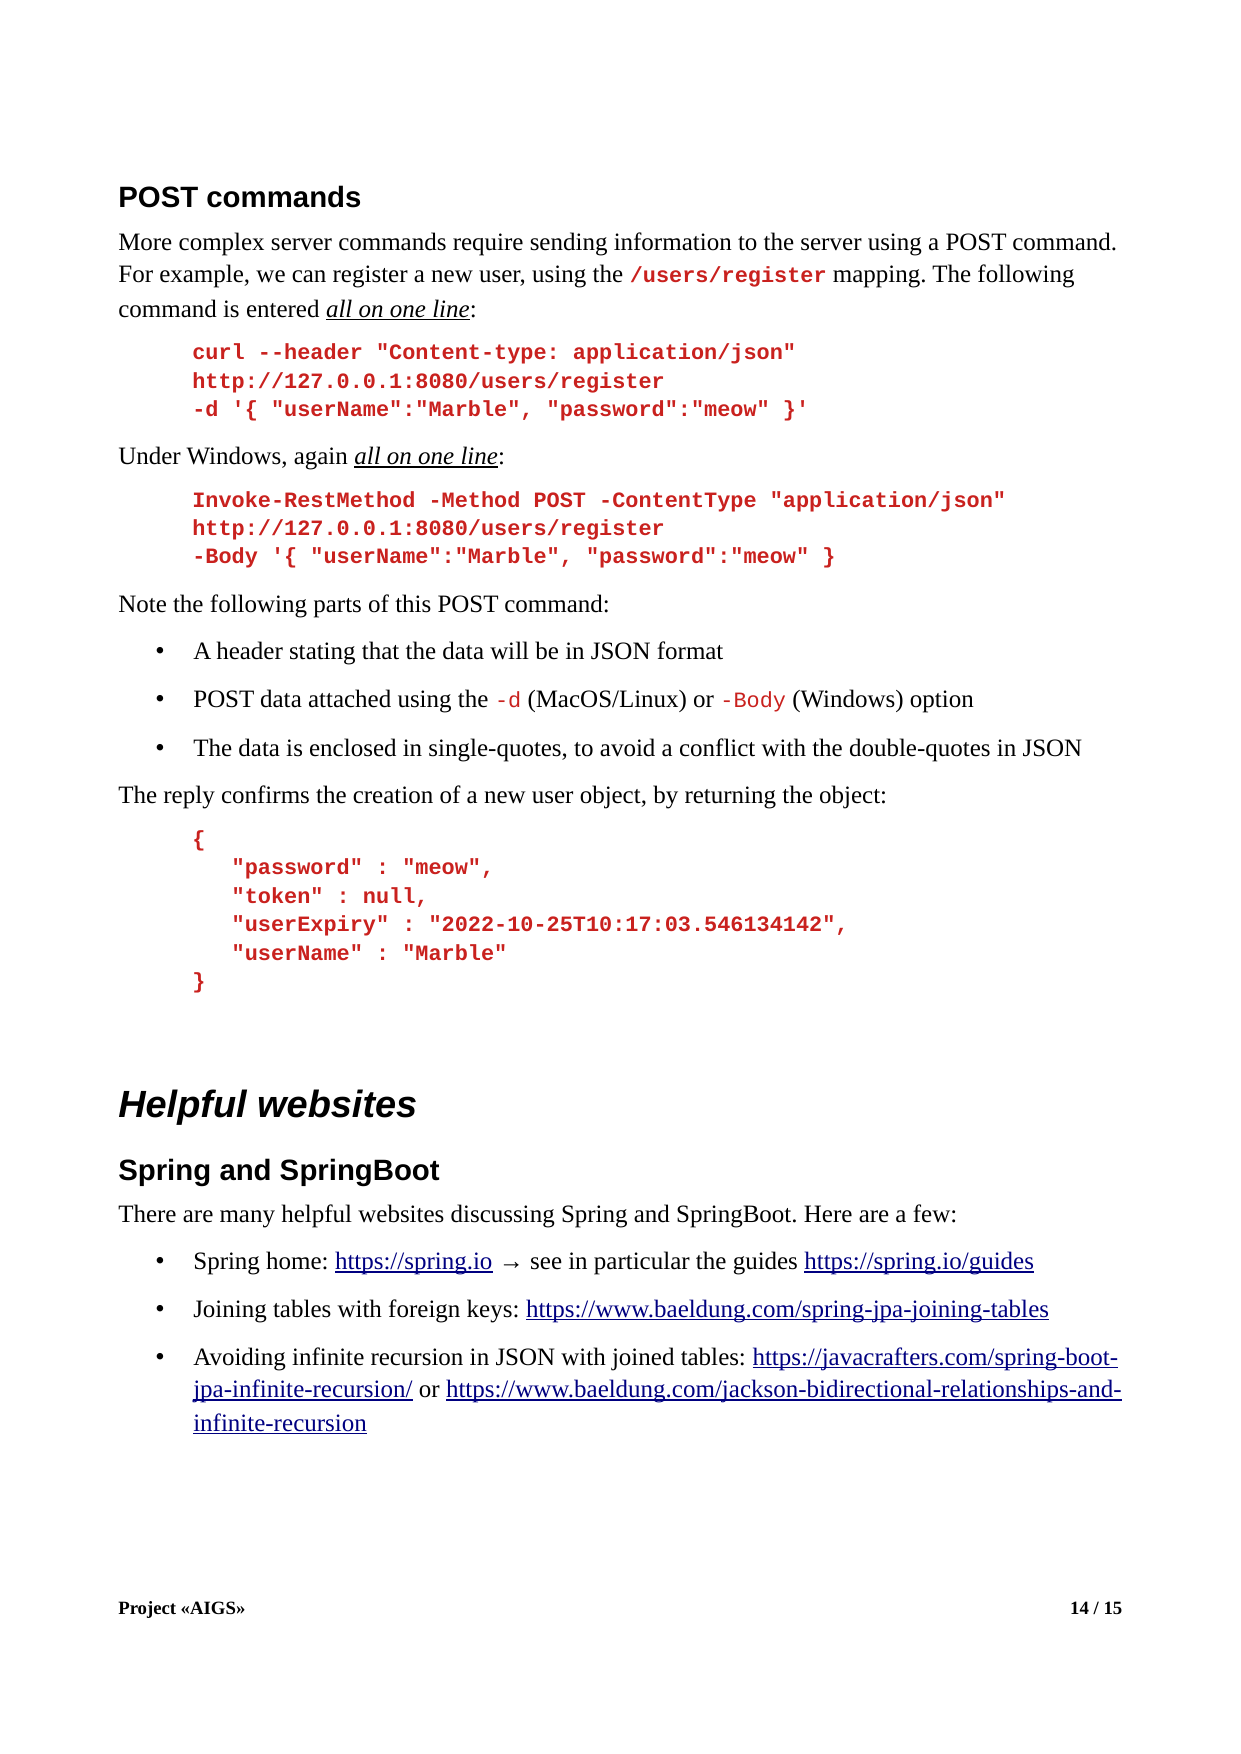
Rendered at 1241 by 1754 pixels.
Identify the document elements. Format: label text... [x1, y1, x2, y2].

list Spring home: https://spring.io → see in particular the guides https://spring.io/guides [156, 1246, 1122, 1275]
list Joining tables with foreign keys: https://www.baeldung.com/spring-jpa-joining-tables [156, 1294, 1122, 1323]
subtitle Spring and SpringBoot [118, 1152, 1122, 1186]
text There are many helpful websites discussing Spring and SpringBoot. Here are a few: [118, 1199, 1122, 1227]
subtitle POST commands [118, 180, 1122, 214]
text More complex server commands require sending information to the server using a POST command. For example, we can register a new user, using the /users/register mapping. The following command is entered all on one line: [118, 227, 1122, 322]
list A header stating that the data will be in JSON format [156, 636, 1122, 665]
text Note the following parts of this POST command: [118, 589, 1122, 617]
text curl --header "Content-type: application/json" http://127.0.0.1:8080/users/register -d '{ "userName":"Marble", "password":"meow" }' [192, 341, 1122, 423]
list POST data attached using the -d (MacOS/Linux) or -Body (Windows) option [156, 684, 1122, 714]
list The data is enclosed in single-quotes, to avoid a conflict with the double-quotes in JSON [156, 733, 1122, 762]
list Avoiding infinite recursion in JSON with joined tables: https://javacrafters.com/spring-boot-jpa-infinite-recursion/ or https://www.baeldung.com/jackson-bidirectional-relationships-and-infinite-recursion [156, 1342, 1122, 1436]
text { "password" : "meow", "token" : null, "userExpiry" : "2022-10-25T10:17:03.546134142", "userName" : "Marble" } [192, 828, 1122, 995]
text The reply confirms the creation of a new user object, by returning the object: [118, 781, 1122, 809]
text Invoke-RestMethod -Method POST -ContentType "application/json" http://127.0.0.1:8080/users/register -Body '{ "userName":"Marble", "password":"meow" } [192, 489, 1122, 571]
subtitle Helpful websites [118, 1082, 1122, 1125]
text Under Windows, again all on one line: [118, 441, 1122, 470]
